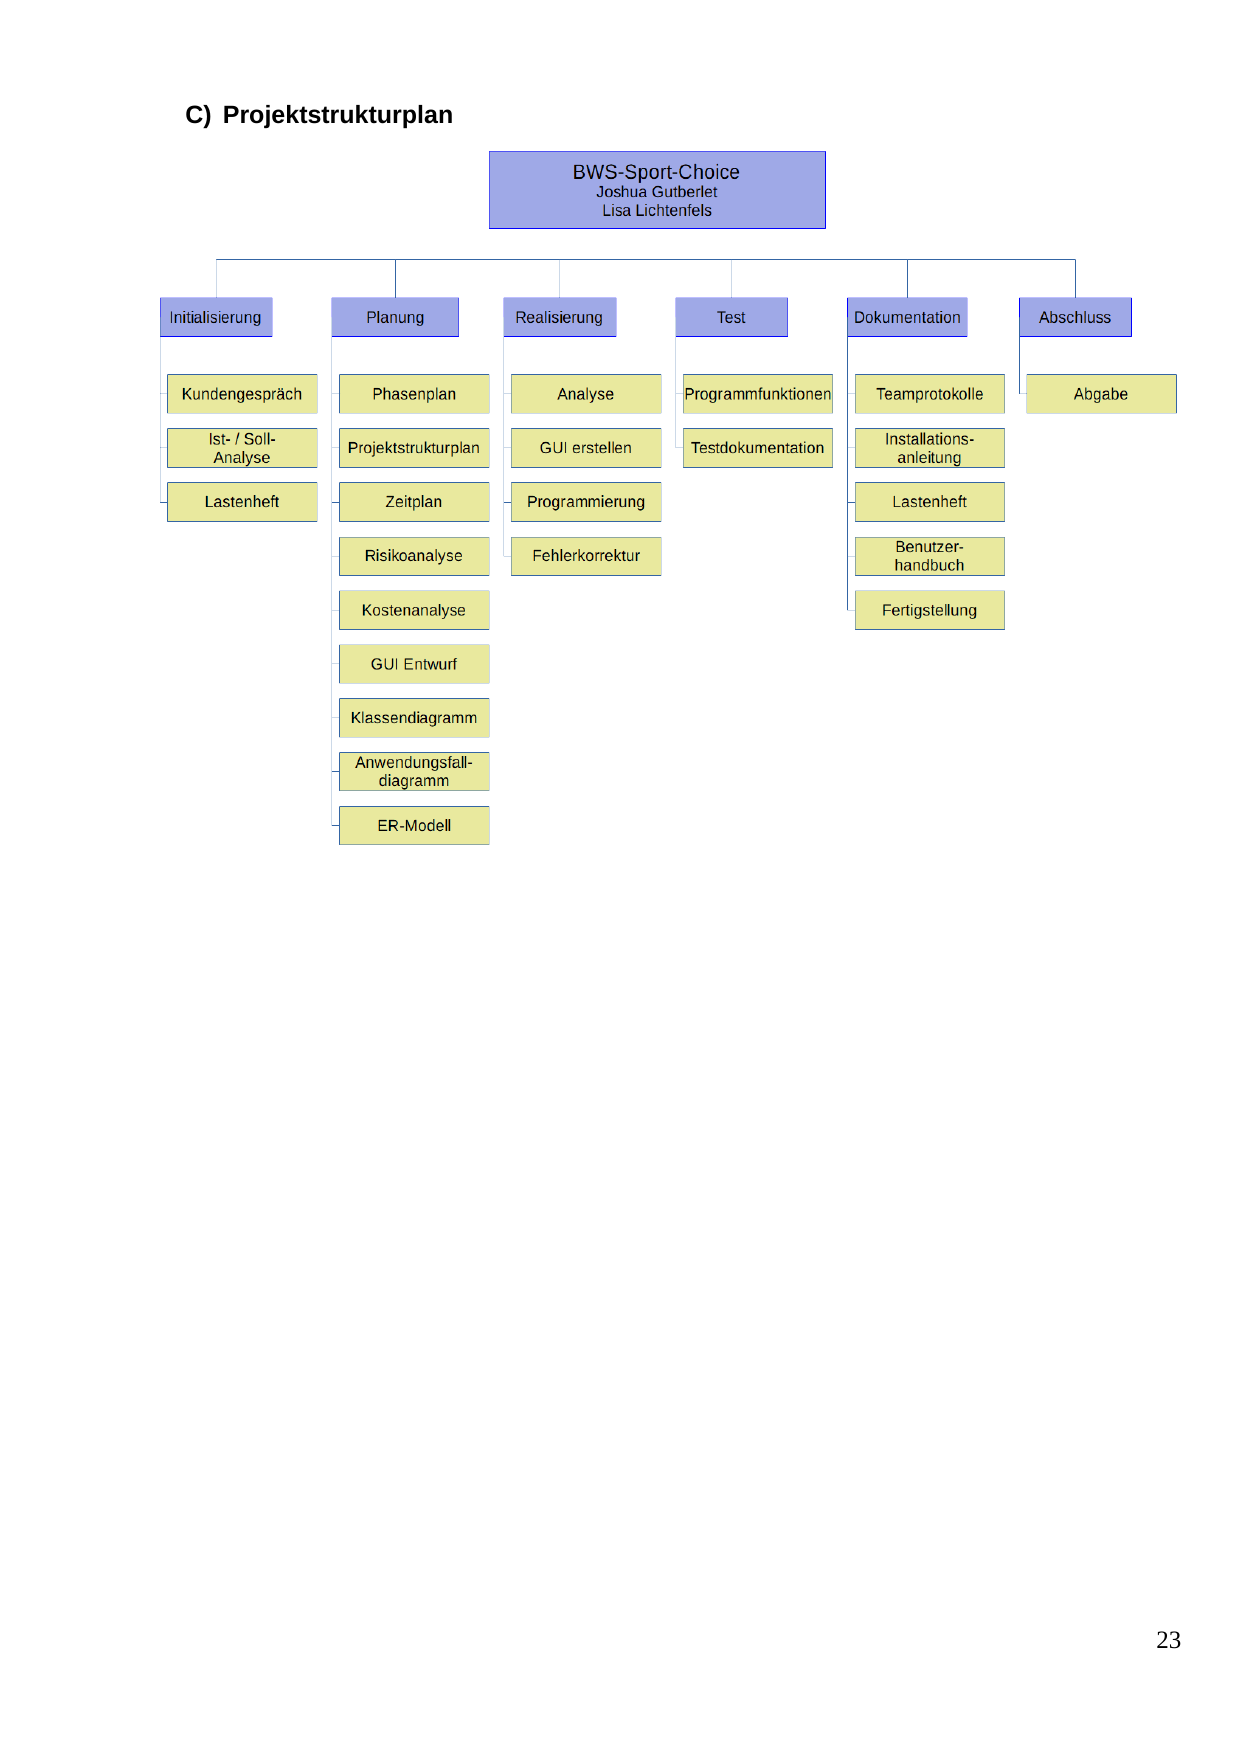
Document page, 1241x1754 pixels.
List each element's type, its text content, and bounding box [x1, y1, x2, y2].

picture [152, 143, 1187, 875]
list Projektstrukturplan [185, 100, 1181, 128]
